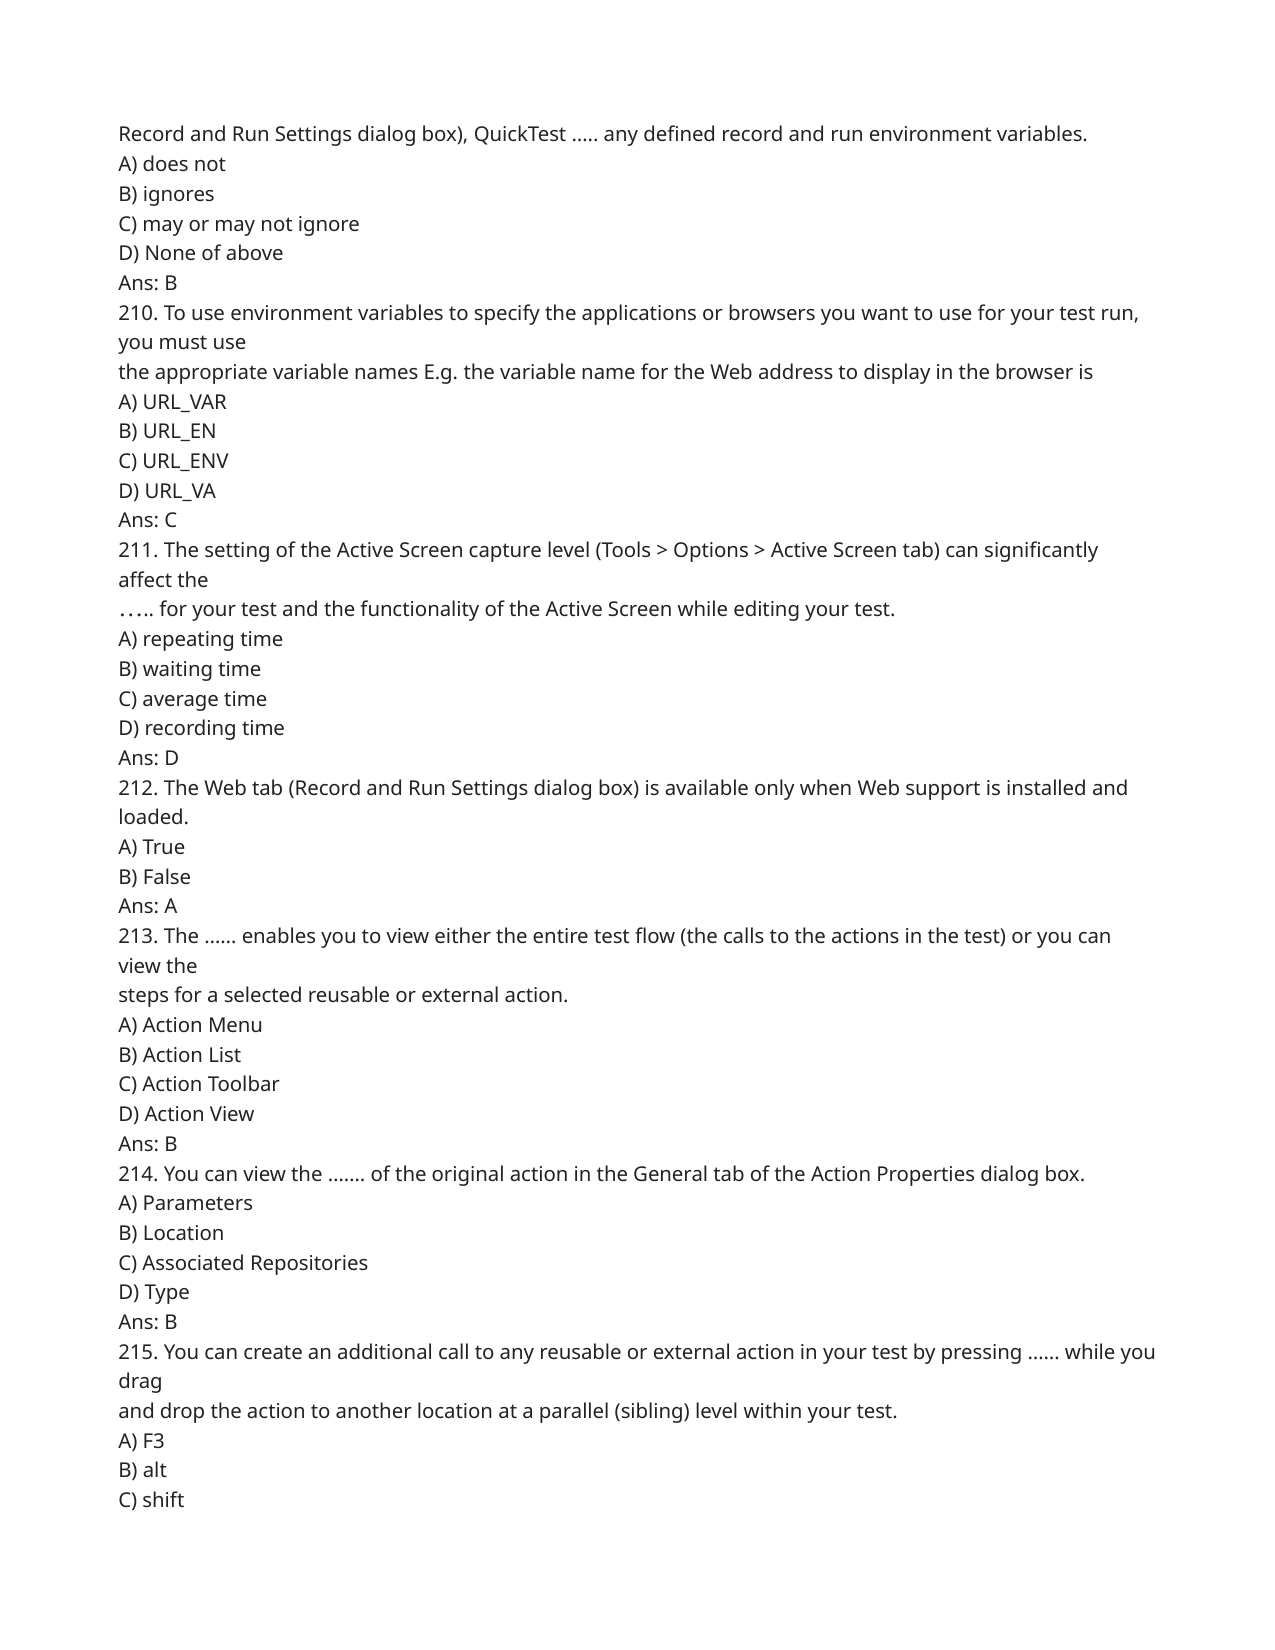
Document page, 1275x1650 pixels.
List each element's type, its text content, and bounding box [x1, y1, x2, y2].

text the appropriate variable names E.g. the variable name for the Web address to display in the browser is A) URL_VAR B) URL_EN C) URL_ENV D) URL_VA Ans: C [118, 356, 1157, 534]
text 214. You can view the ……. of the original action in the General tab of the Action Properties dialog box. A) Parameters B) Location C) Associated Repositories D) Type Ans: B [118, 1157, 1157, 1335]
text Record and Run Settings dialog box), QuickTest ….. any defined record and run environment variables. A) does not B) ignores C) may or may not ignore D) None of above Ans: B [118, 118, 1157, 296]
text 212. The Web tab (Record and Run Settings dialog box) is available only when Web support is installed and loaded. A) True B) False Ans: A [118, 771, 1157, 920]
text and drop the action to another location at a parallel (sibling) level within your test. A) F3 B) alt C) shift [118, 1395, 1157, 1513]
text 211. The setting of the Active Screen capture level (Tools > Options > Active Screen tab) can significantly affect the [118, 534, 1157, 593]
text ….. for your test and the functionality of the Active Screen while editing your test. A) repeating time B) waiting time C) average time D) recording time Ans: D [118, 593, 1157, 771]
text steps for a selected reusable or external action. A) Action Menu B) Action List C) Action Toolbar D) Action View Ans: B [118, 979, 1157, 1157]
text 215. You can create an additional call to any reusable or external action in your test by pressing …… while you drag [118, 1335, 1157, 1395]
text 210. To use environment variables to specify the applications or browsers you want to use for your test run, you must use [118, 296, 1157, 356]
text 213. The …… enables you to view either the entire test flow (the calls to the actions in the test) or you can view the [118, 920, 1157, 979]
